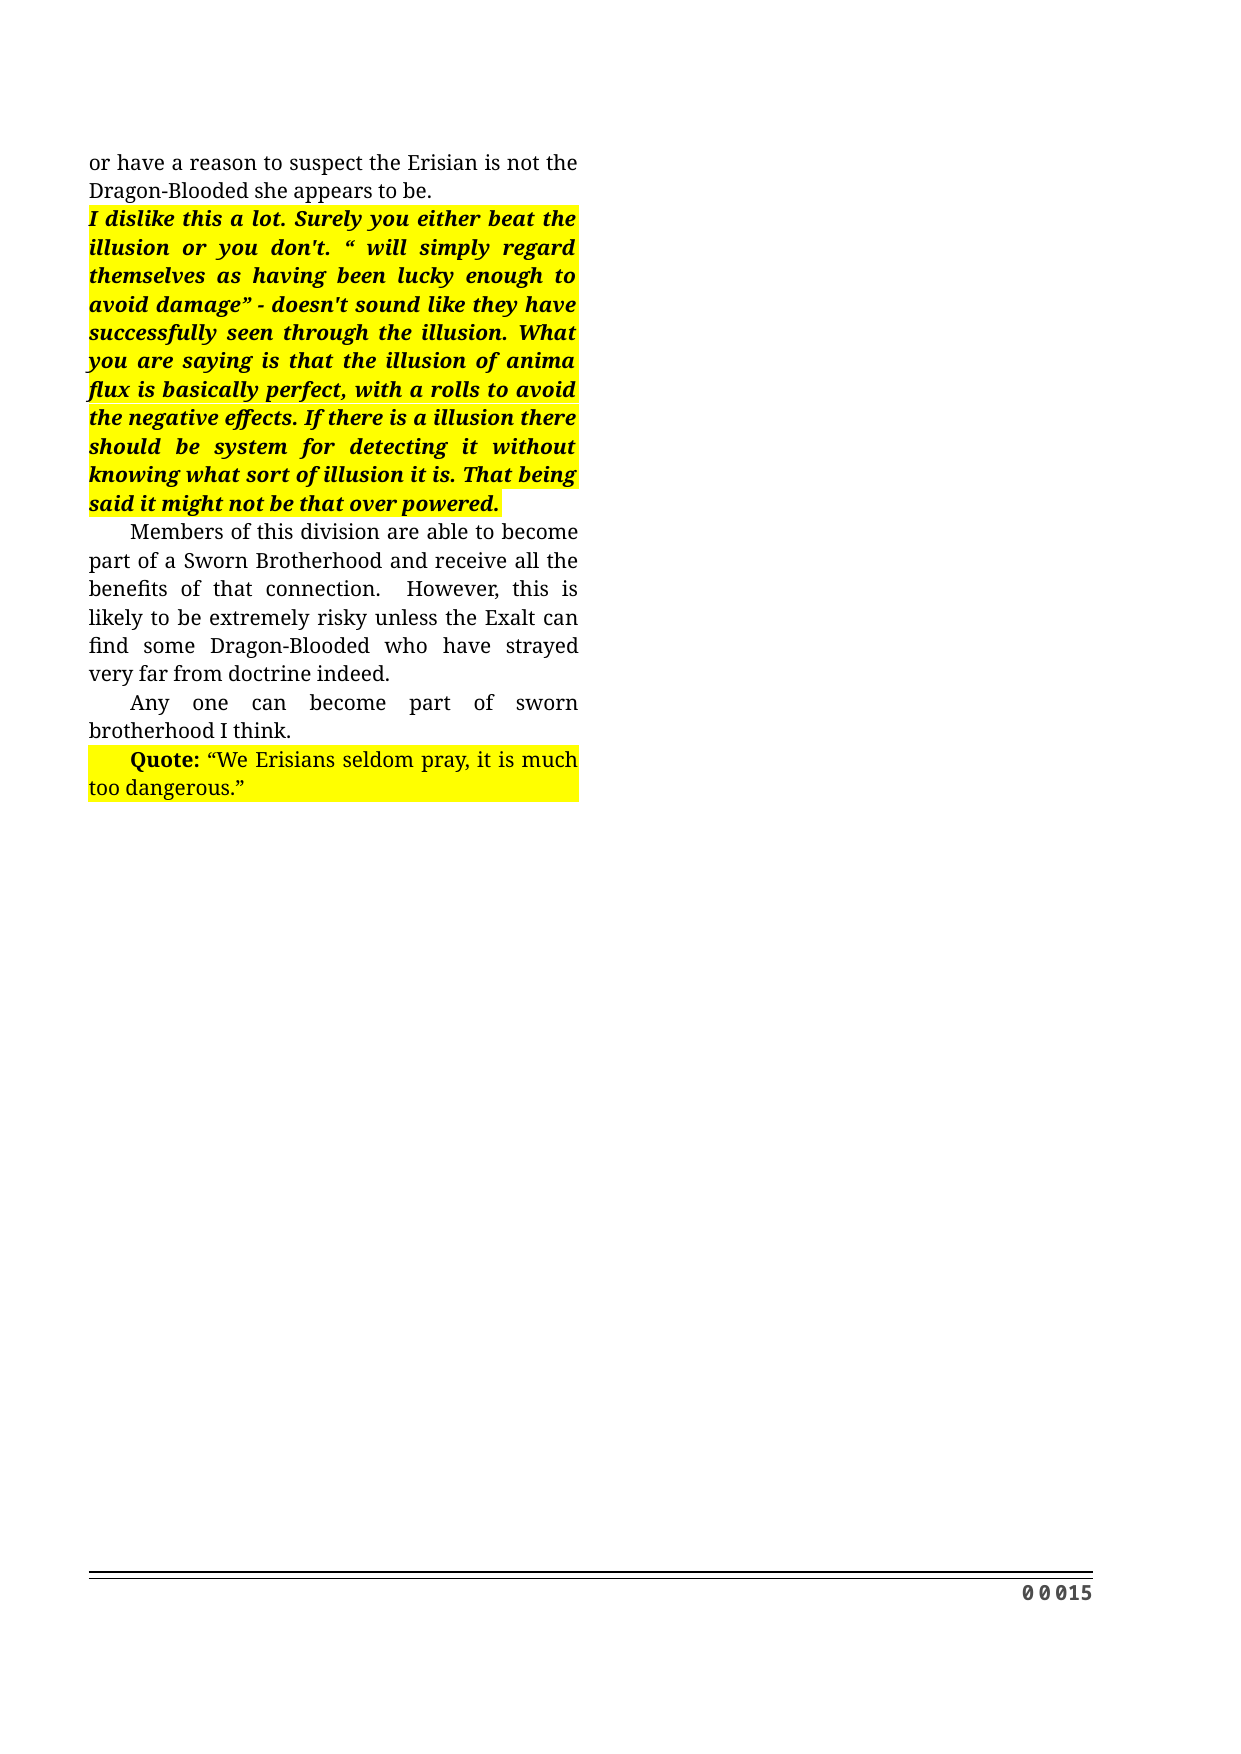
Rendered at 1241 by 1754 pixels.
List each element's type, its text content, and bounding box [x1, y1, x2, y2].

text Quote: “We Erisians seldom pray, it is much too dangerous.” [88, 745, 579, 802]
text Members of this division are able to become part of a Sworn Brotherhood and receive all the benefits of that connection. However, this is likely to be extremely risky unless the Exalt can find some Dragon-Blooded who have strayed very far from doctrine indeed. [88, 517, 579, 688]
text I dislike this a lot. Surely you either beat the illusion or you don't. “ will simply regard themselves as having been lucky enough to avoid damage” - doesn't sound like they have successfully seen through the illusion. What you are saying is that the illusion of anima flux is basically perfect, with a rolls to avoid the negative effects. If there is a illusion there should be system for detecting it without knowing what sort of illusion it is. That being said it might not be that over powered. [88, 204, 579, 517]
text Any one can become part of sworn brotherhood I think. [88, 688, 579, 745]
text or have a reason to suspect the Erisian is not the Dragon-Blooded she appears to be. [88, 148, 579, 204]
